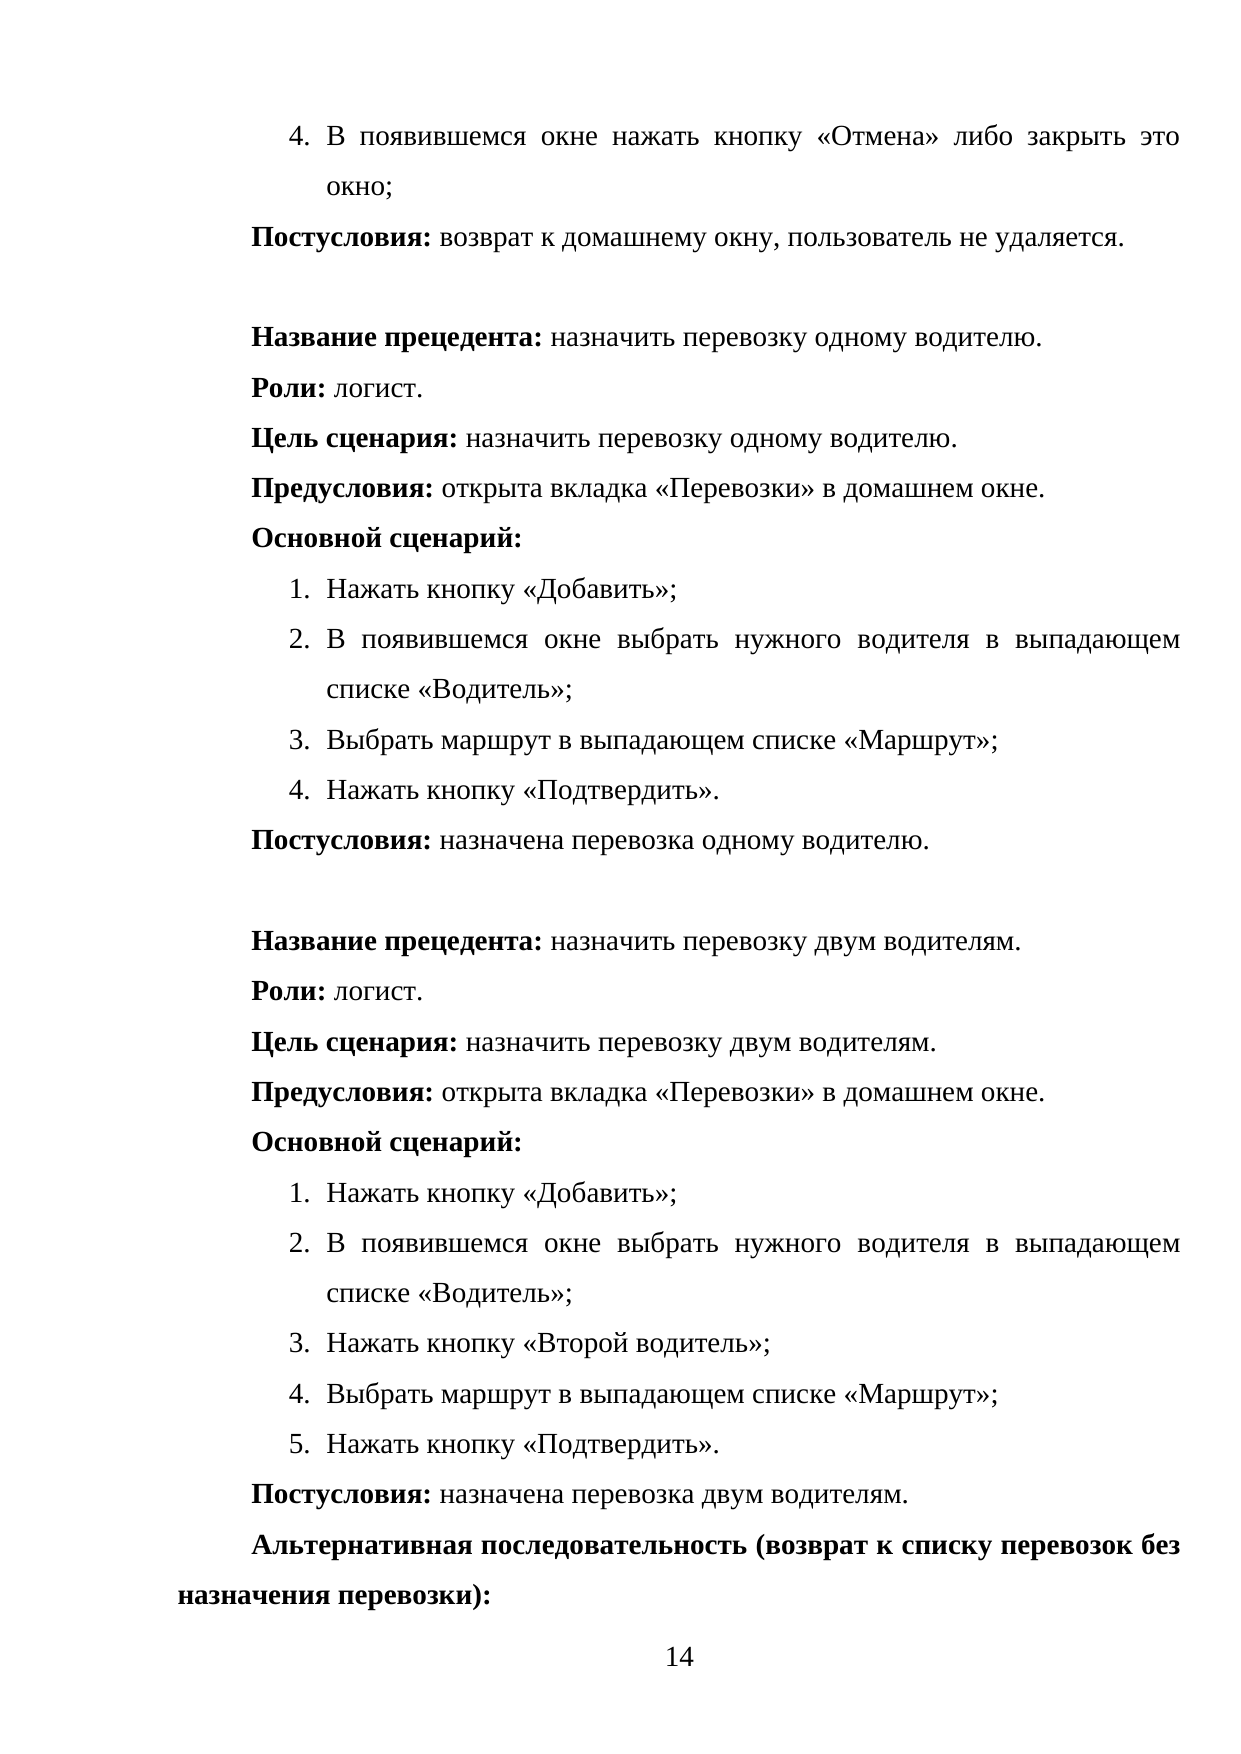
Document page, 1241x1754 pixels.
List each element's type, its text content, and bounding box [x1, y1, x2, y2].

text Основной сценарий: [177, 521, 1181, 554]
text Роли: логист. [177, 370, 1181, 403]
text Название прецедента: назначить перевозку двум водителям. [177, 923, 1181, 957]
list Нажать кнопку «Второй водитель»; [288, 1326, 1181, 1359]
text Предусловия: открыта вкладка «Перевозки» в домашнем окне. [177, 470, 1181, 504]
text Постусловия: назначена перевозка двум водителям. [177, 1477, 1181, 1510]
text Основной сценарий: [177, 1124, 1181, 1158]
list Нажать кнопку «Подтвердить». [288, 1426, 1181, 1460]
list Нажать кнопку «Добавить»; [288, 1175, 1181, 1208]
text Альтернативная последовательность (возврат к списку перевозок без назначения перевозки): [177, 1527, 1181, 1611]
list В появившемся окне выбрать нужного водителя в выпадающем списке «Водитель»; [288, 621, 1181, 705]
text Цель сценария: назначить перевозку одному водителю. [177, 420, 1181, 453]
text Постусловия: назначена перевозка одному водителю. [177, 822, 1181, 856]
list В появившемся окне выбрать нужного водителя в выпадающем списке «Водитель»; [288, 1225, 1181, 1309]
list В появившемся окне нажать кнопку «Отмена» либо закрыть это окно; [288, 118, 1181, 202]
text Постусловия: возврат к домашнему окну, пользователь не удаляется. [177, 219, 1181, 252]
text Цель сценария: назначить перевозку двум водителям. [177, 1024, 1181, 1057]
text Роли: логист. [177, 973, 1181, 1007]
text Предусловия: открыта вкладка «Перевозки» в домашнем окне. [177, 1074, 1181, 1108]
list Выбрать маршрут в выпадающем списке «Маршрут»; [288, 1376, 1181, 1409]
list Нажать кнопку «Подтвердить». [288, 772, 1181, 806]
list Выбрать маршрут в выпадающем списке «Маршрут»; [288, 722, 1181, 755]
text Название прецедента: назначить перевозку одному водителю. [177, 319, 1181, 353]
list Нажать кнопку «Добавить»; [288, 571, 1181, 604]
